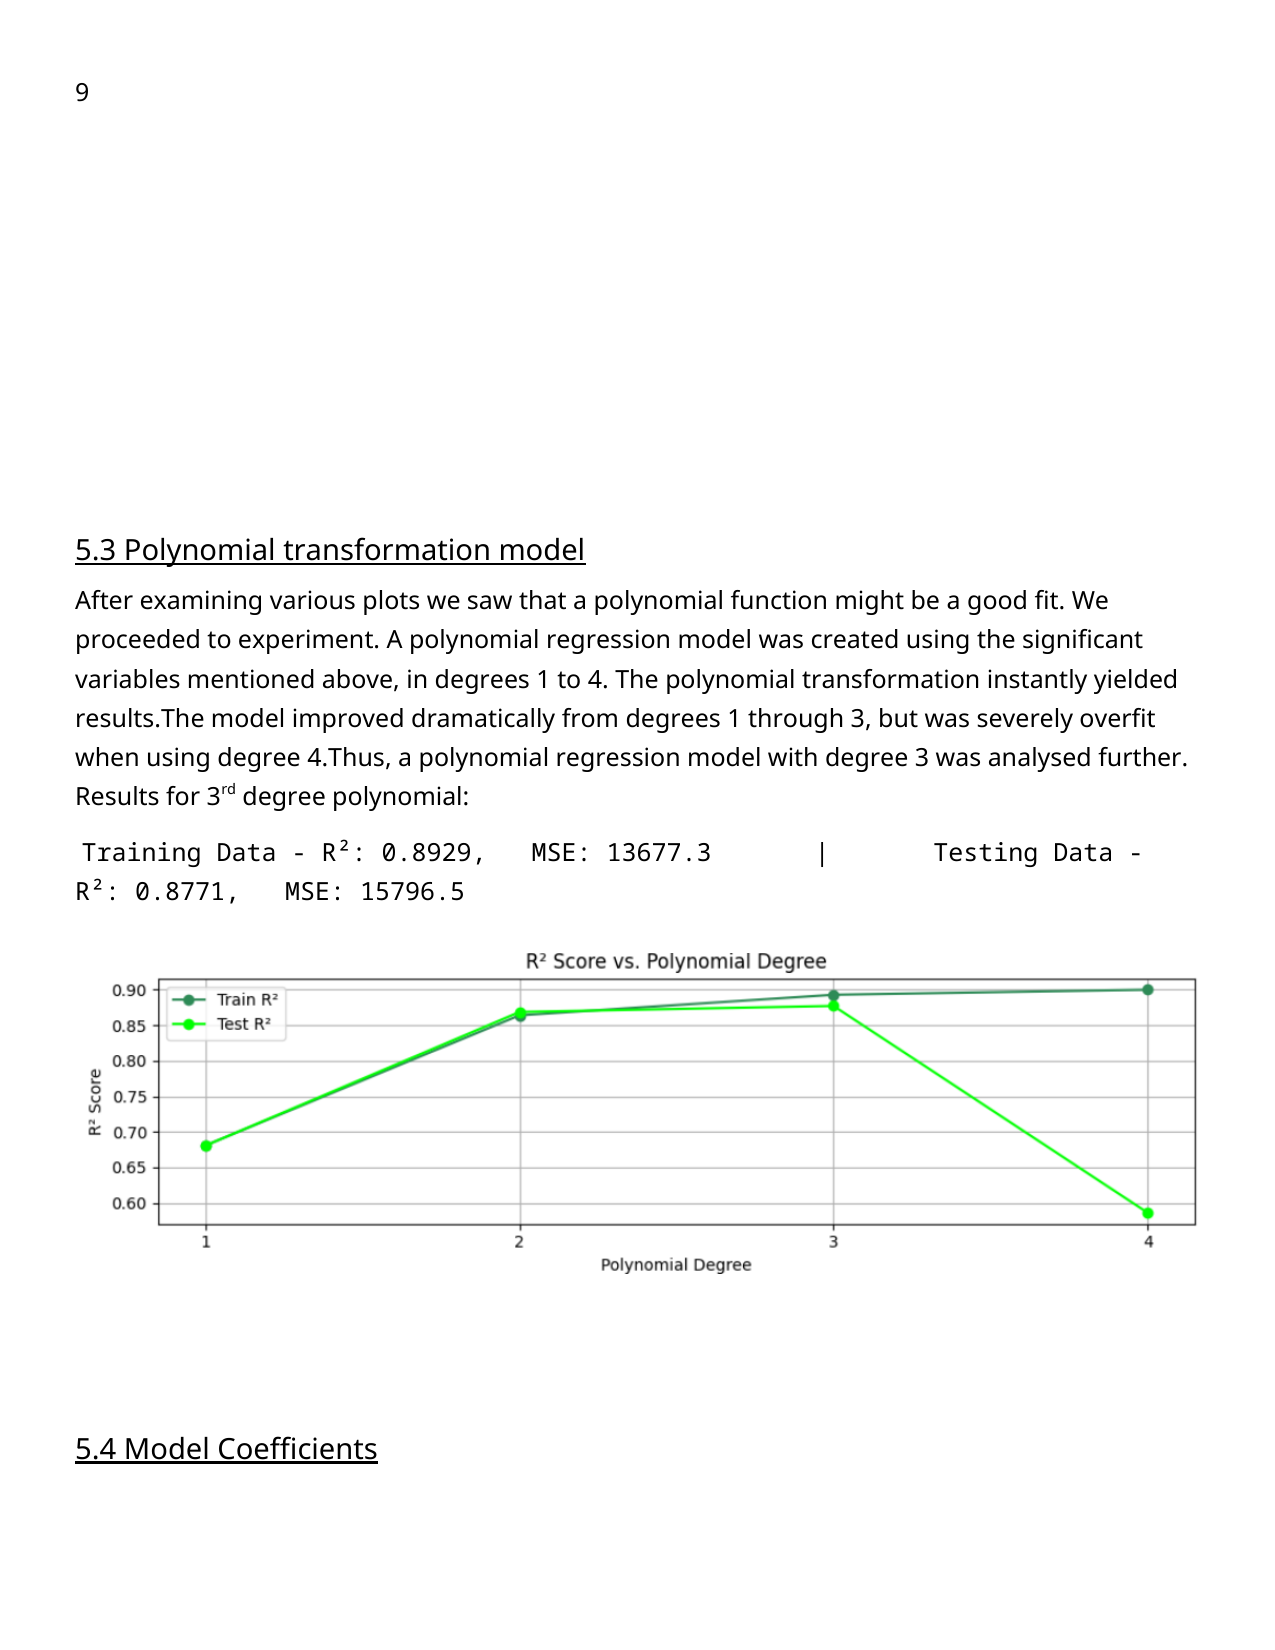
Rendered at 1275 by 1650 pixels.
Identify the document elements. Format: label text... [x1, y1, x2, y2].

text Training Data - R²: 0.8929, MSE: 13677.3 | Testing Data - R²: 0.8771, MSE: 15796.5 [75, 834, 1200, 908]
subtitle 5.3 Polynomial transformation model [75, 529, 1200, 569]
text After examining various plots we saw that a polynomial function might be a good fit. We proceeded to experiment. A polynomial regression model was created using the significant variables mentioned above, in degrees 1 to 4. The polynomial transformation instantly yielded results.The model improved dramatically from degrees 1 through 3, but was severely overfit when using degree 4.Thus, a polynomial regression model with degree 3 was analysed further. Results for 3rd degree polynomial: [75, 583, 1200, 813]
text 5.4 Model Coefficients [75, 1428, 1200, 1468]
